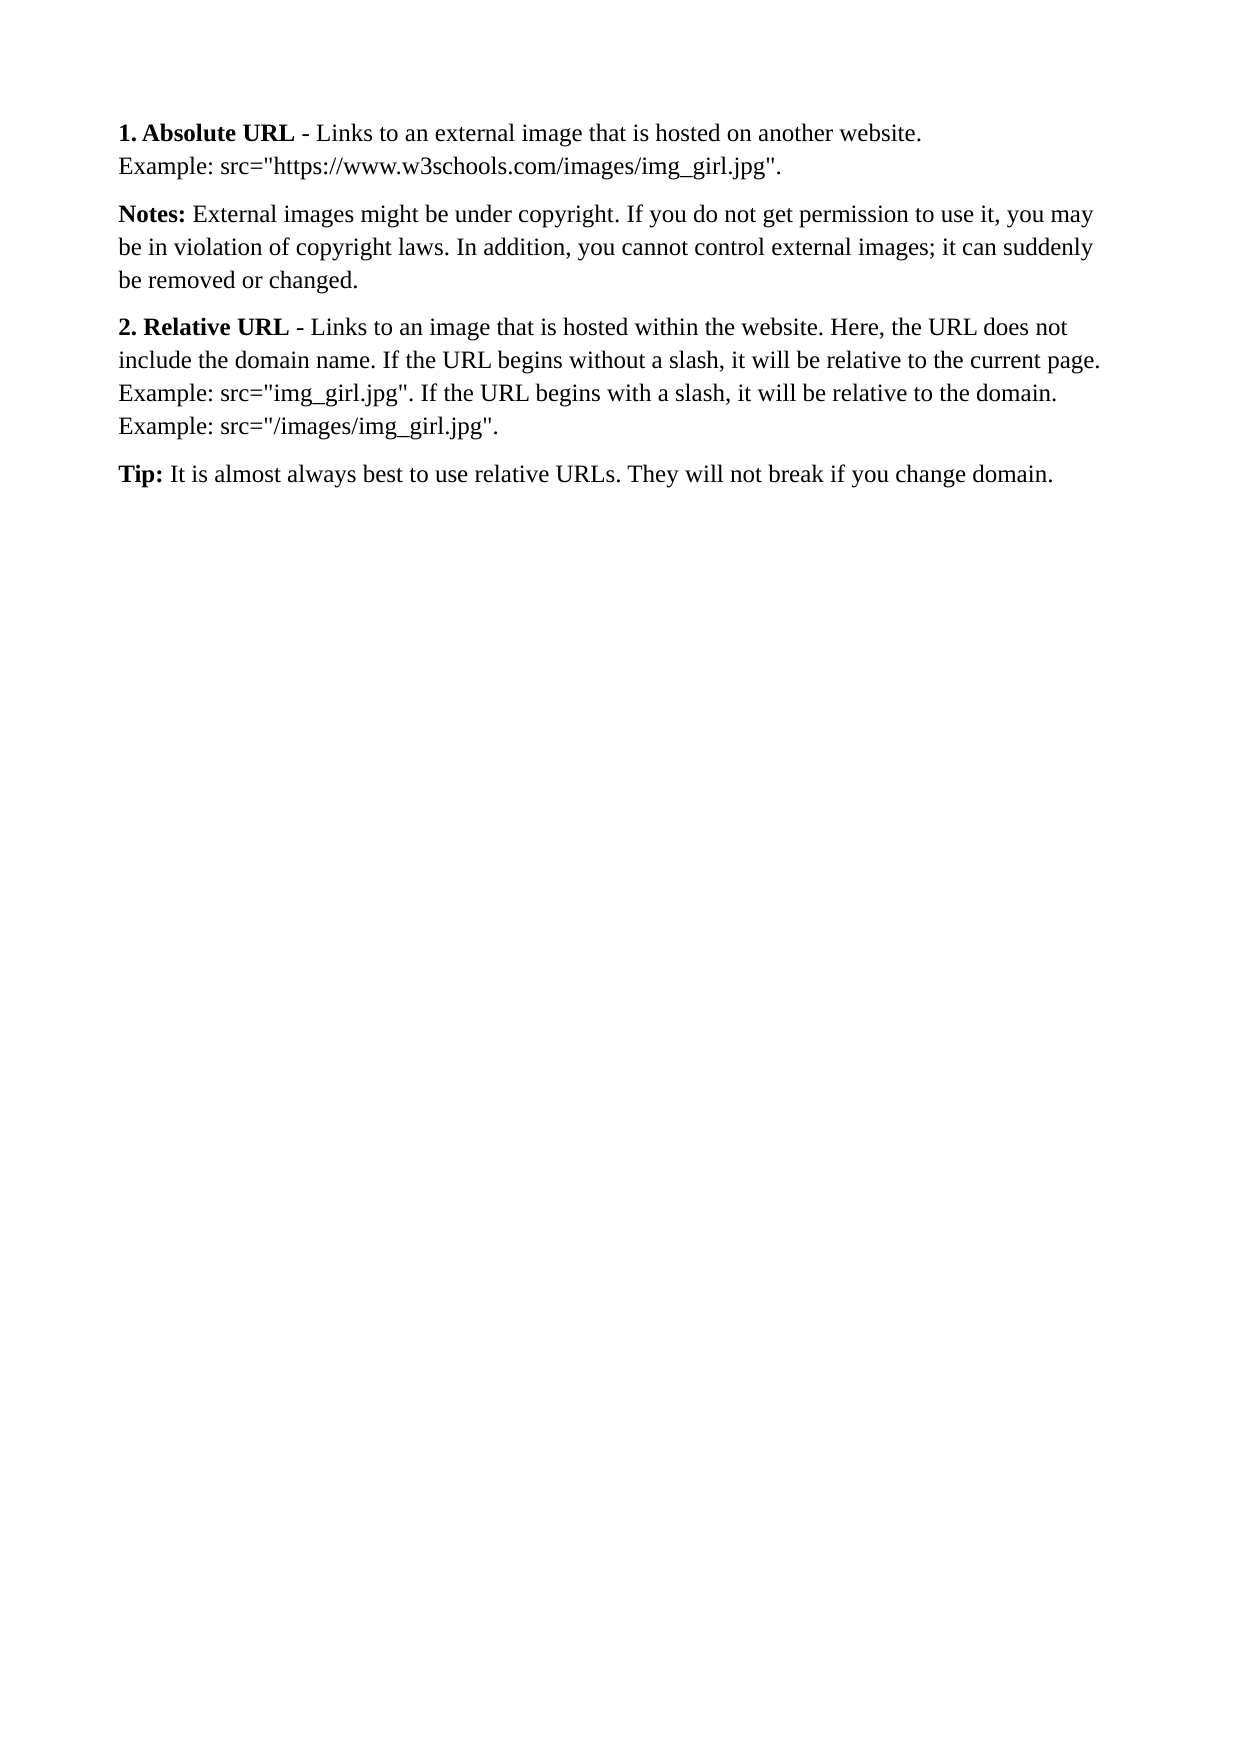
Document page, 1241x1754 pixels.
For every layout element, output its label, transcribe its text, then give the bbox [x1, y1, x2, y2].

text Notes: External images might be under copyright. If you do not get permission to use it, you may be in violation of copyright laws. In addition, you cannot control external images; it can suddenly be removed or changed. [118, 199, 1122, 293]
text 1. Absolute URL - Links to an external image that is hosted on another website. Example: src="https://www.w3schools.com/images/img_girl.jpg". [118, 118, 1122, 180]
text 2. Relative URL - Links to an image that is hosted within the website. Here, the URL does not include the domain name. If the URL begins without a slash, it will be relative to the current page. Example: src="img_girl.jpg". If the URL begins with a slash, it will be relative to the domain. Example: src="/images/img_girl.jpg". [118, 312, 1122, 440]
text Tip: It is almost always best to use relative URLs. They will not break if you change domain. [118, 459, 1122, 488]
